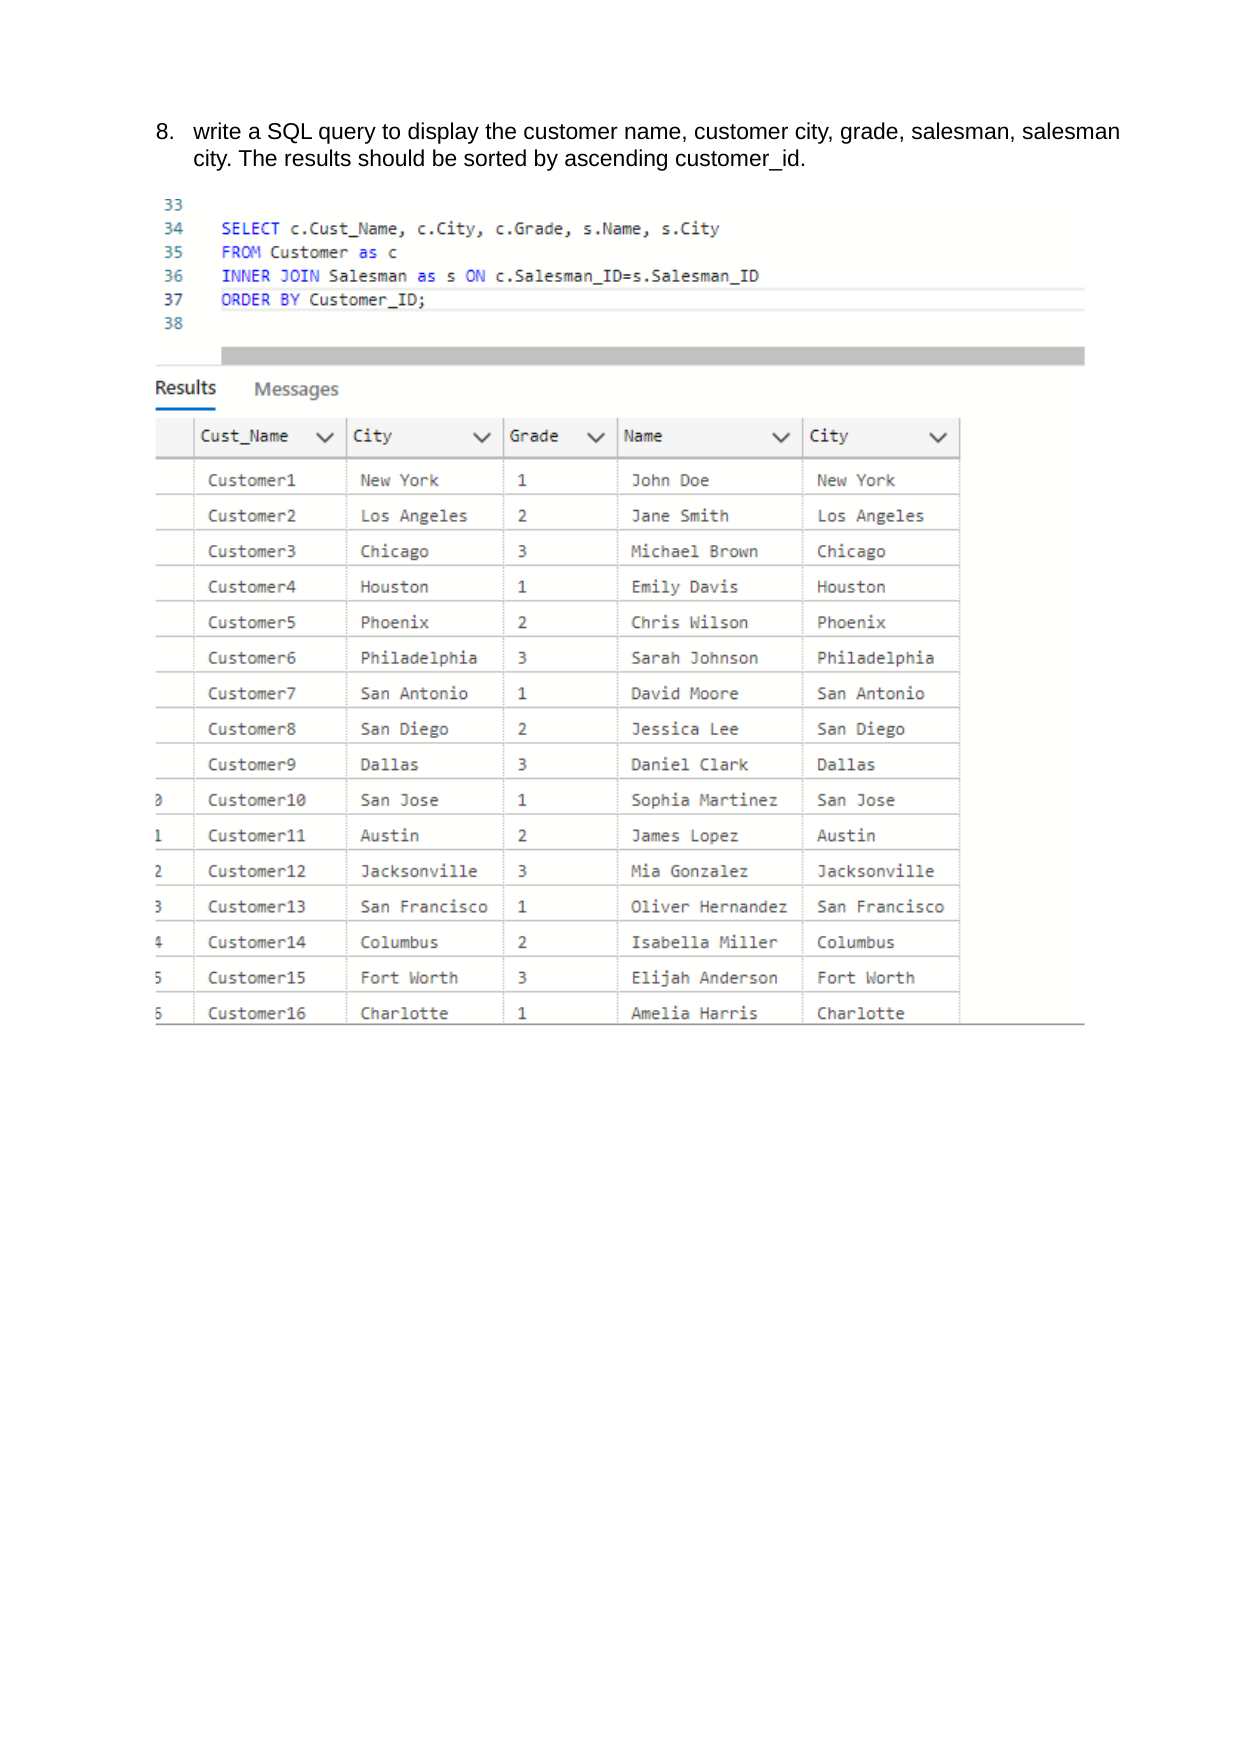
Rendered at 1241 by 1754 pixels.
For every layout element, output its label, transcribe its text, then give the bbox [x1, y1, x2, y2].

picture [155, 199, 1085, 1046]
list write a SQL query to display the customer name, customer city, grade, salesman, salesman city. The results should be sorted by ascending customer_id. [156, 118, 1122, 171]
